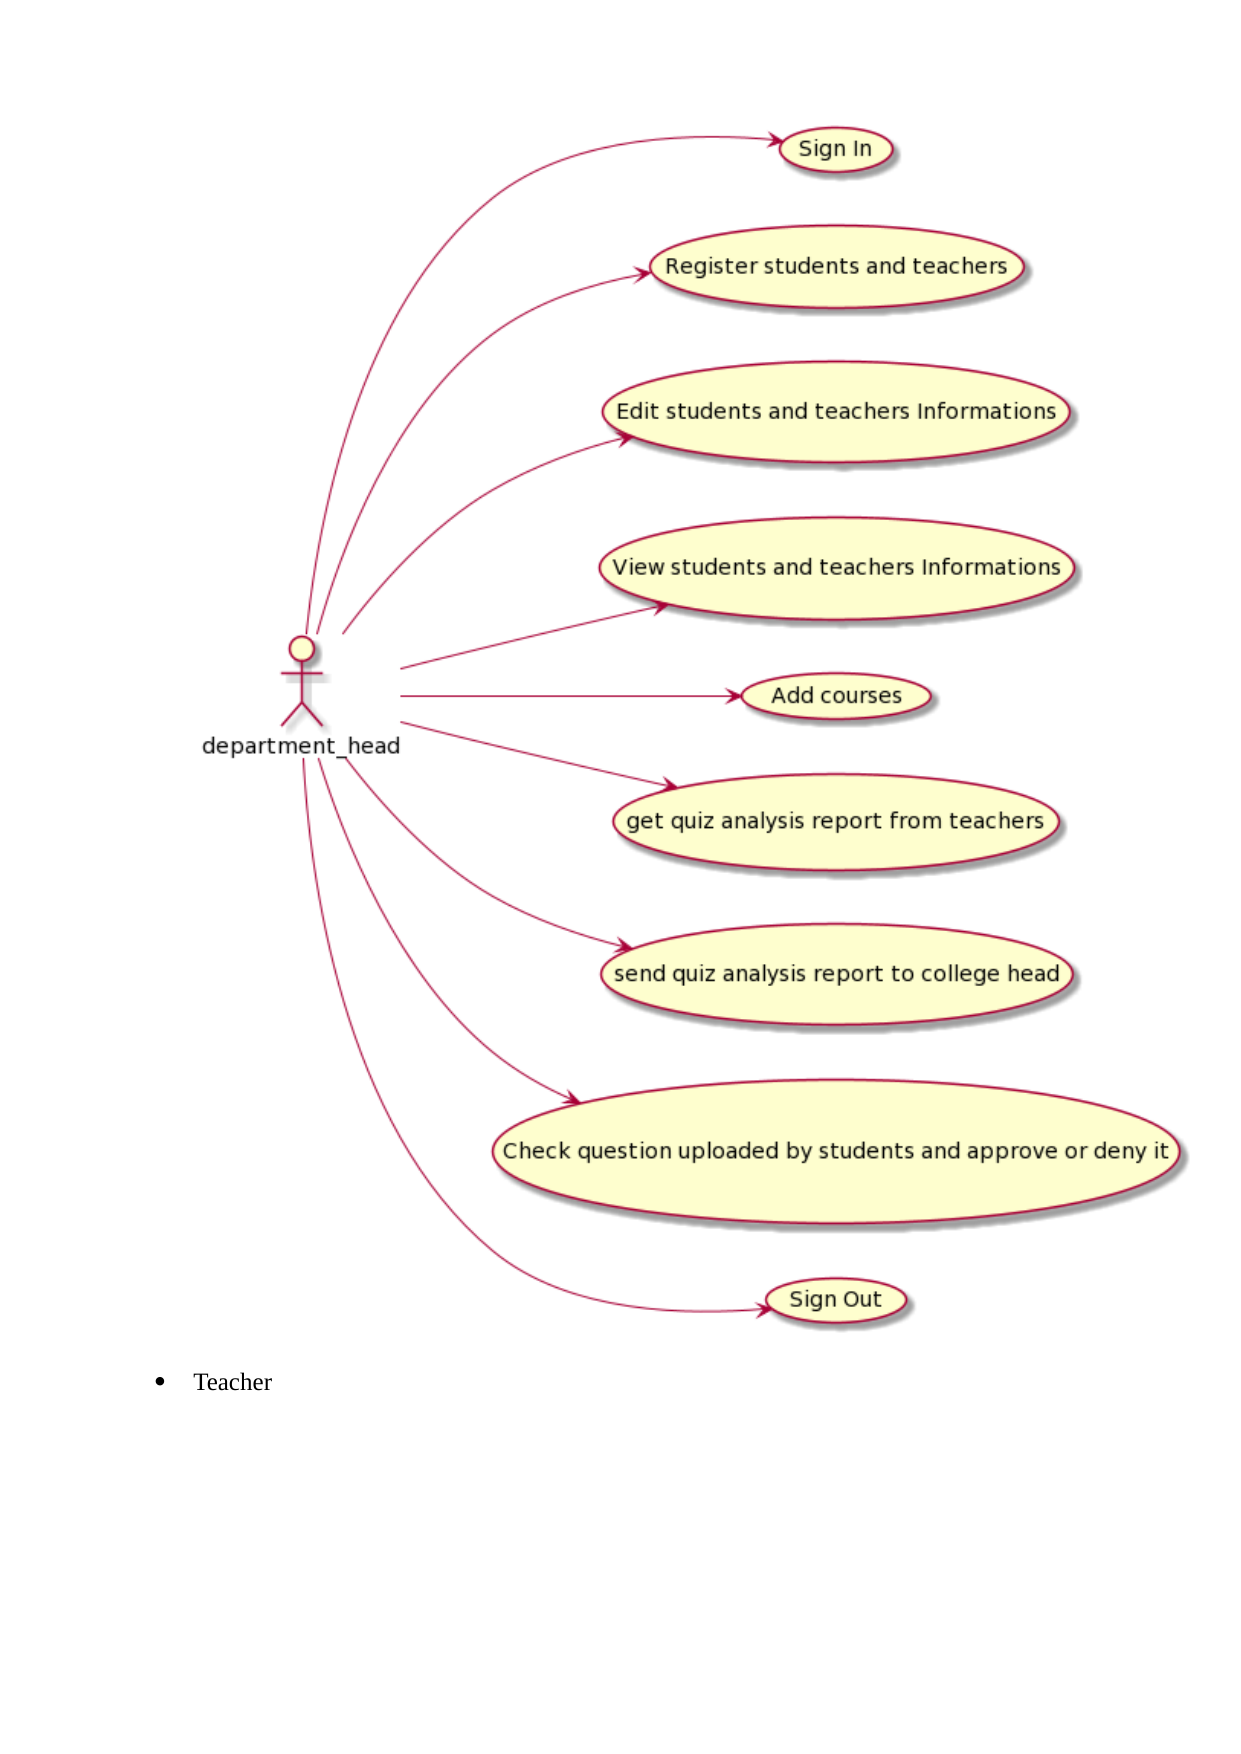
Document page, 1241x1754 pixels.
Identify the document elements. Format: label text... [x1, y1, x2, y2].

list Teacher [156, 1367, 1122, 1396]
